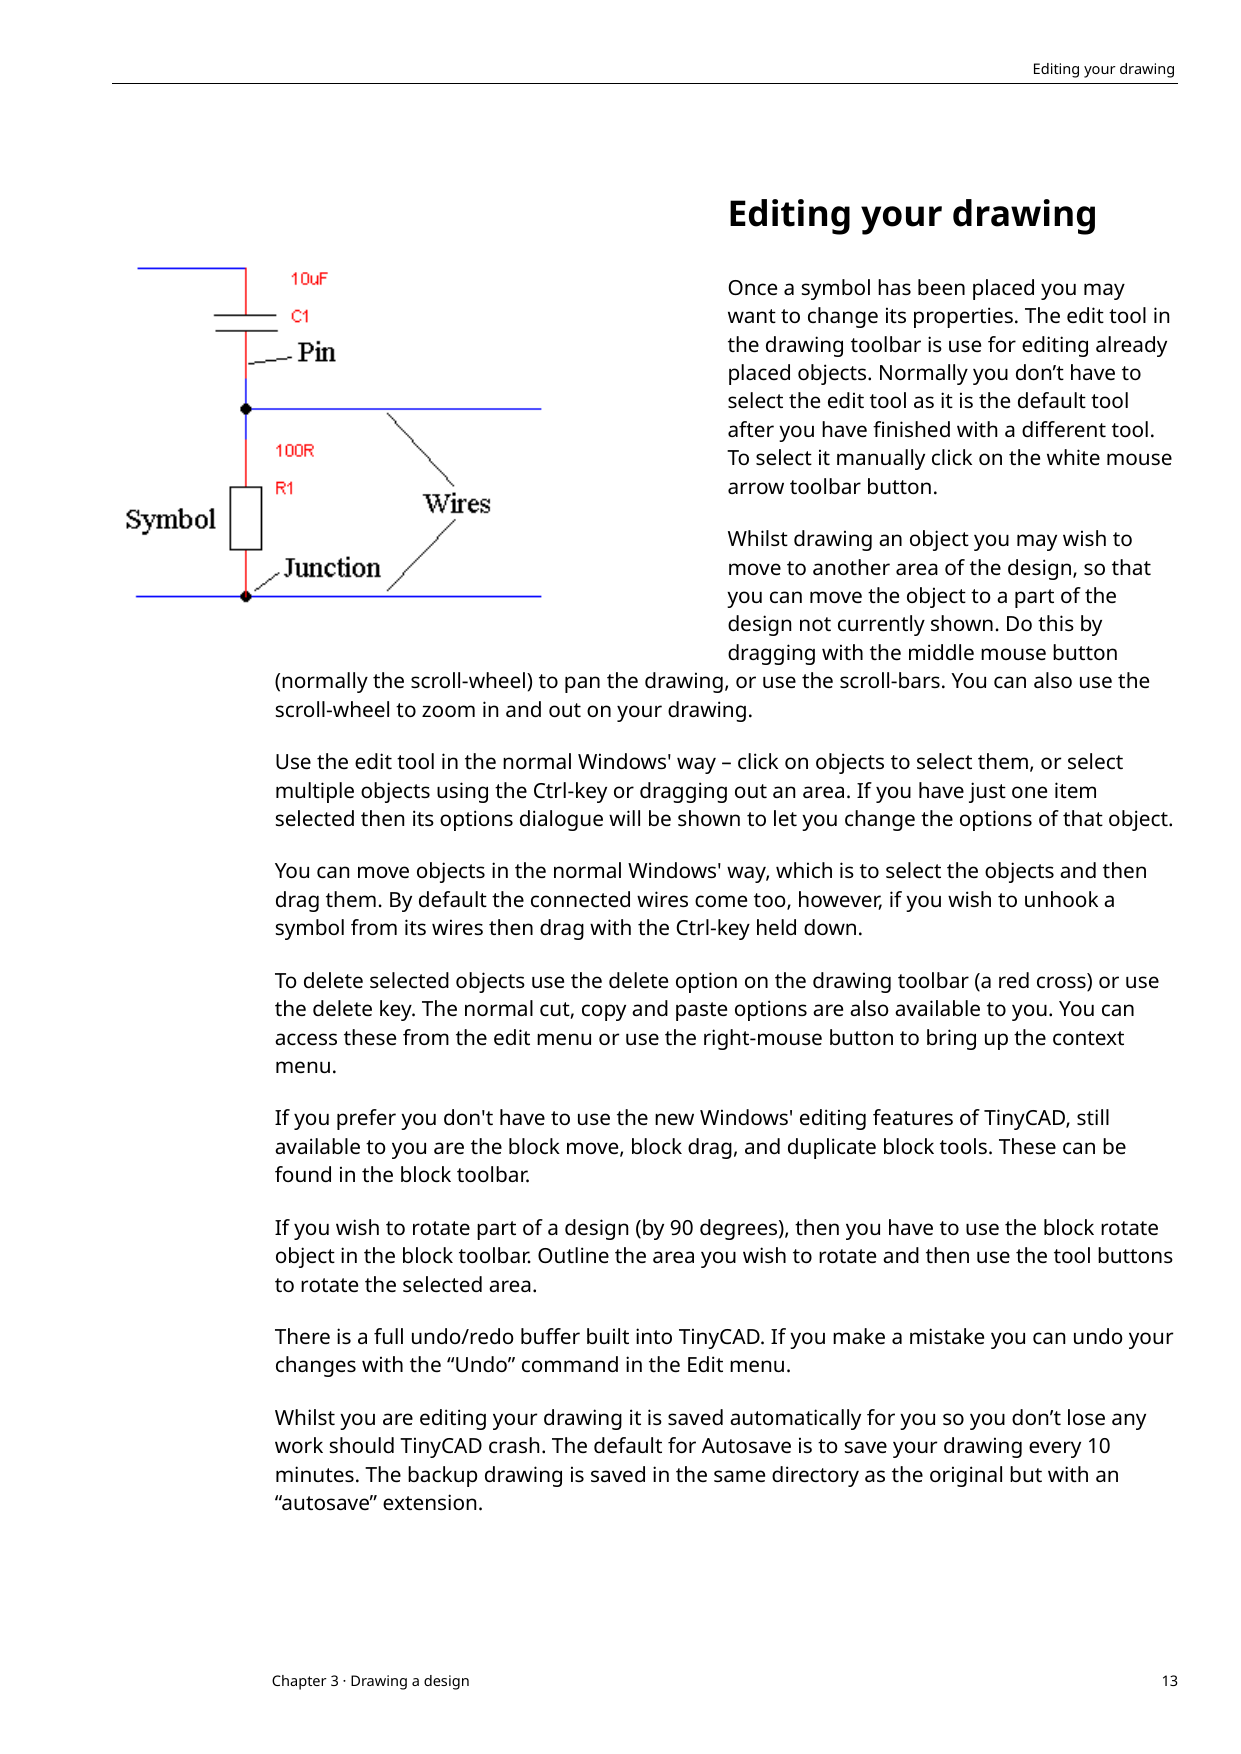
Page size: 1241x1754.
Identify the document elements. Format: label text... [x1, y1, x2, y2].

text Once a symbol has been placed you may want to change its properties. The edit tool in the drawing toolbar is use for editing already placed objects. Normally you don’t have to select the edit tool as it is the default tool after you have finished with a different tool. To select it manually click on the white mouse arrow toolbar button. [565, 273, 1178, 500]
text Whilst drawing an object you may wish to move to another area of the design, so that you can move the object to a part of the design not currently shown. Do this by dragging with the middle mouse button (normally the scroll-wheel) to pan the drawing, or use the scroll-bars. You can also use the scroll-wheel to zoom in and out on your drawing. [274, 524, 1178, 723]
text Use the edit tool in the normal Windows' way – click on objects to select them, or select multiple objects using the Ctrl-key or dragging out an area. If you have just one item selected then its options dialogue will be shown to let you change the options of that object. [274, 747, 1178, 833]
text If you wish to rotate part of a design (by 90 degrees), then you have to use the block rotate object in the block toolbar. Outline the area you wish to rotate and then use the tool buttons to rotate the selected area. [274, 1213, 1178, 1298]
subtitle Editing your drawing [274, 189, 1178, 237]
picture [116, 246, 565, 632]
text Whilst you are editing your drawing it is saved automatically for you so you don’t lose any work should TinyCAD crash. The default for Autosave is to save your drawing every 10 minutes. The backup drawing is saved in the same directory as the original but with an “autosave” extension. [274, 1403, 1178, 1517]
text You can move objects in the normal Windows' way, which is to select the objects and then drag them. By default the connected wires come too, however, if you wish to unhook a symbol from its wires then drag with the Ctrl-key held down. [274, 857, 1178, 942]
text To delete selected objects use the delete option on the drawing toolbar (a red cross) or use the delete key. The normal cut, copy and paste options are also available to you. You can access these from the edit menu or use the right-mouse button to bring up the context menu. [274, 966, 1178, 1079]
text There is a full undo/redo buffer built into TinyCAD. If you make a mistake you can undo your changes with the “Undo” command in the Edit menu. [274, 1322, 1178, 1379]
text If you prefer you don't have to use the new Windows' editing features of TinyCAD, still available to you are the block move, block drag, and duplicate block tools. These can be found in the block toolbar. [274, 1103, 1178, 1189]
